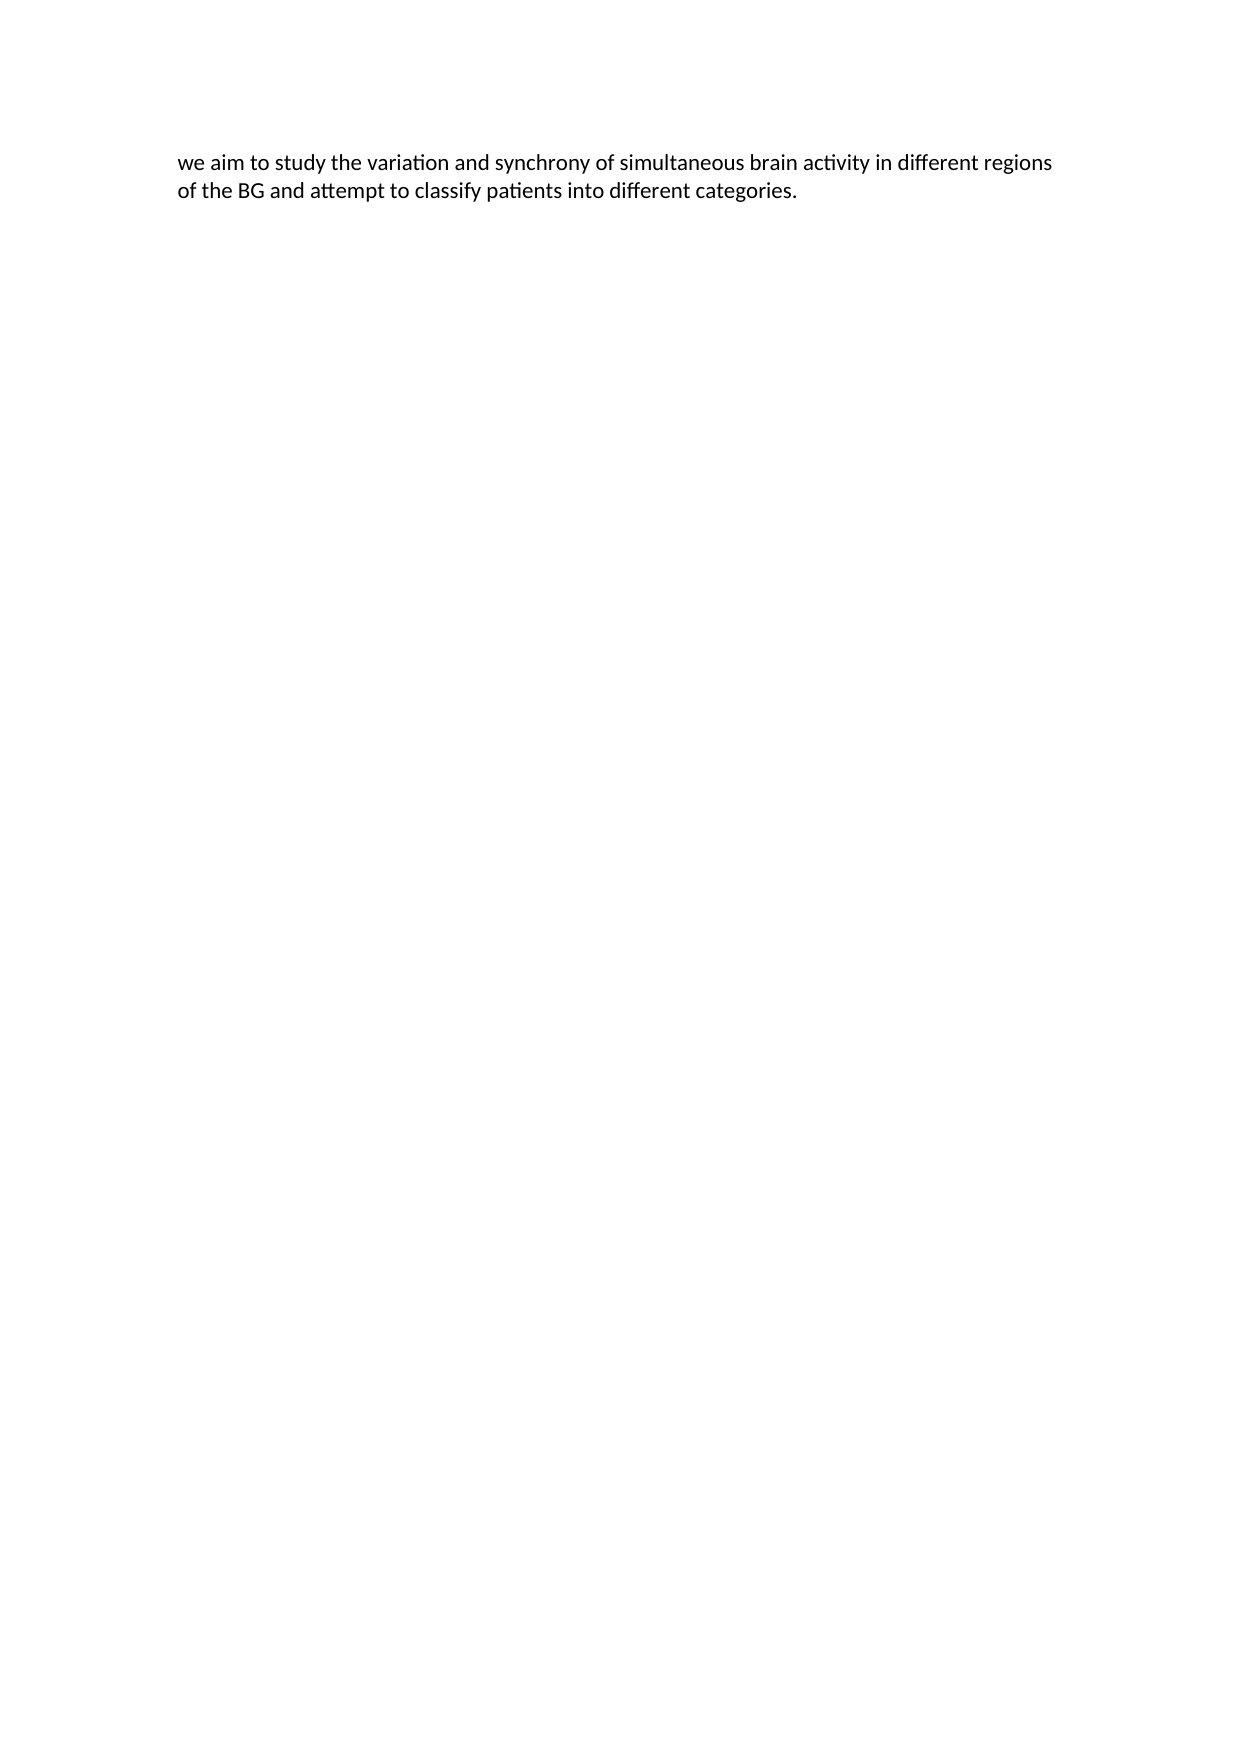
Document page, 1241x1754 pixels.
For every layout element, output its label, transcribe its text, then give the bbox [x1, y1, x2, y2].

text we aim to study the variation and synchrony of simultaneous brain activity in different regions of the BG and attempt to classify patients into different categories. [177, 148, 1063, 204]
